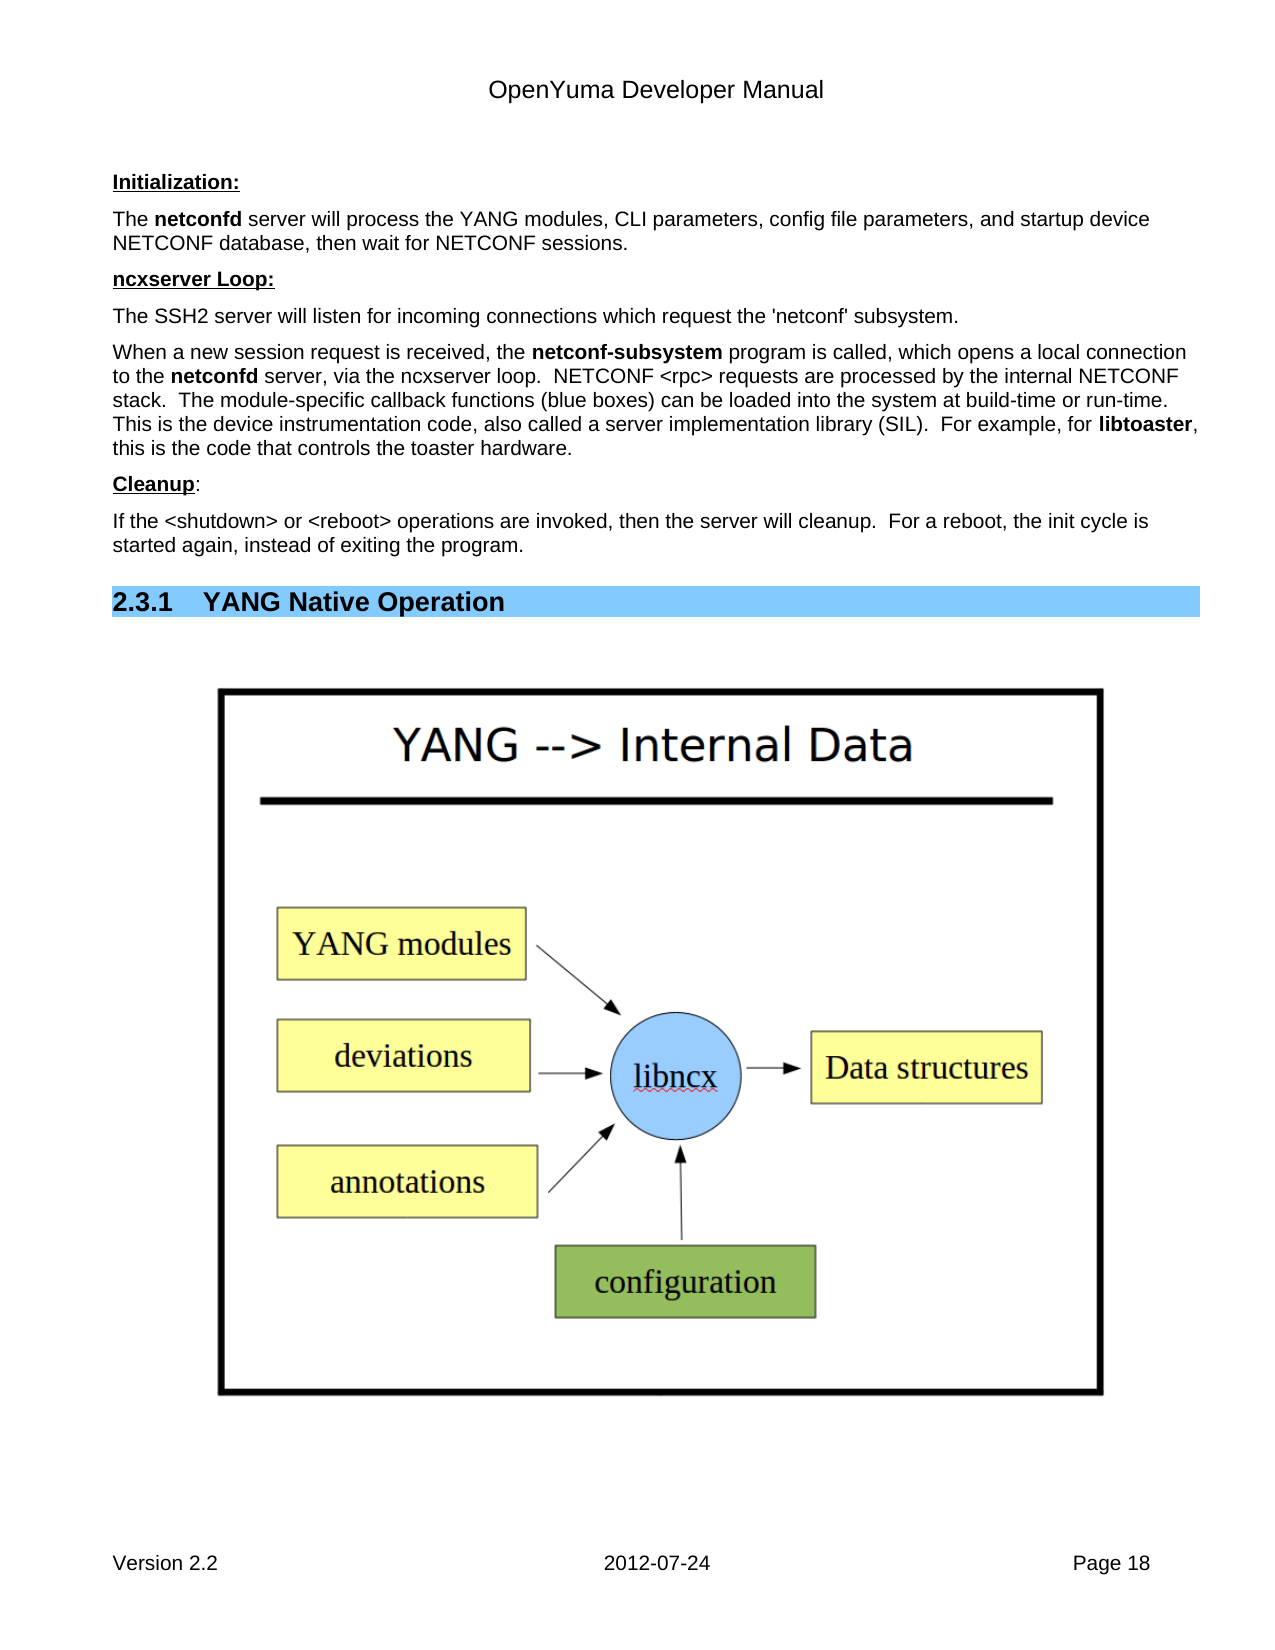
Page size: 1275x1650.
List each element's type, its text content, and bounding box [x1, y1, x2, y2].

text ncxserver Loop: [112, 267, 1200, 291]
text Cleanup: [112, 472, 1200, 496]
text If the <shutdown> or <reboot> operations are invoked, then the server will cleanup. For a reboot, the init cycle is started again, instead of exiting the program. [112, 509, 1200, 557]
text The SSH2 server will listen for incoming connections which request the 'netconf' subsystem. [112, 303, 1200, 327]
text Initialization: [112, 170, 1200, 194]
text The netconfd server will process the YANG modules, CLI parameters, config file parameters, and startup device NETCONF database, then wait for NETCONF sessions. [112, 207, 1200, 254]
text When a new session request is received, the netconf-subsystem program is called, which opens a local connection to the netconfd server, via the ncxserver loop. NETCONF <rpc> requests are processed by the internal NETCONF stack. The module-specific callback functions (blue boxes) can be loaded into the system at build-time or run-time. This is the device instrumentation code, also called a server implementation library (SIL). For example, for libtoaster, this is the code that controls the toaster hardware. [112, 340, 1200, 460]
picture [151, 646, 1162, 1421]
subtitle YANG Native Operation [112, 586, 1200, 617]
